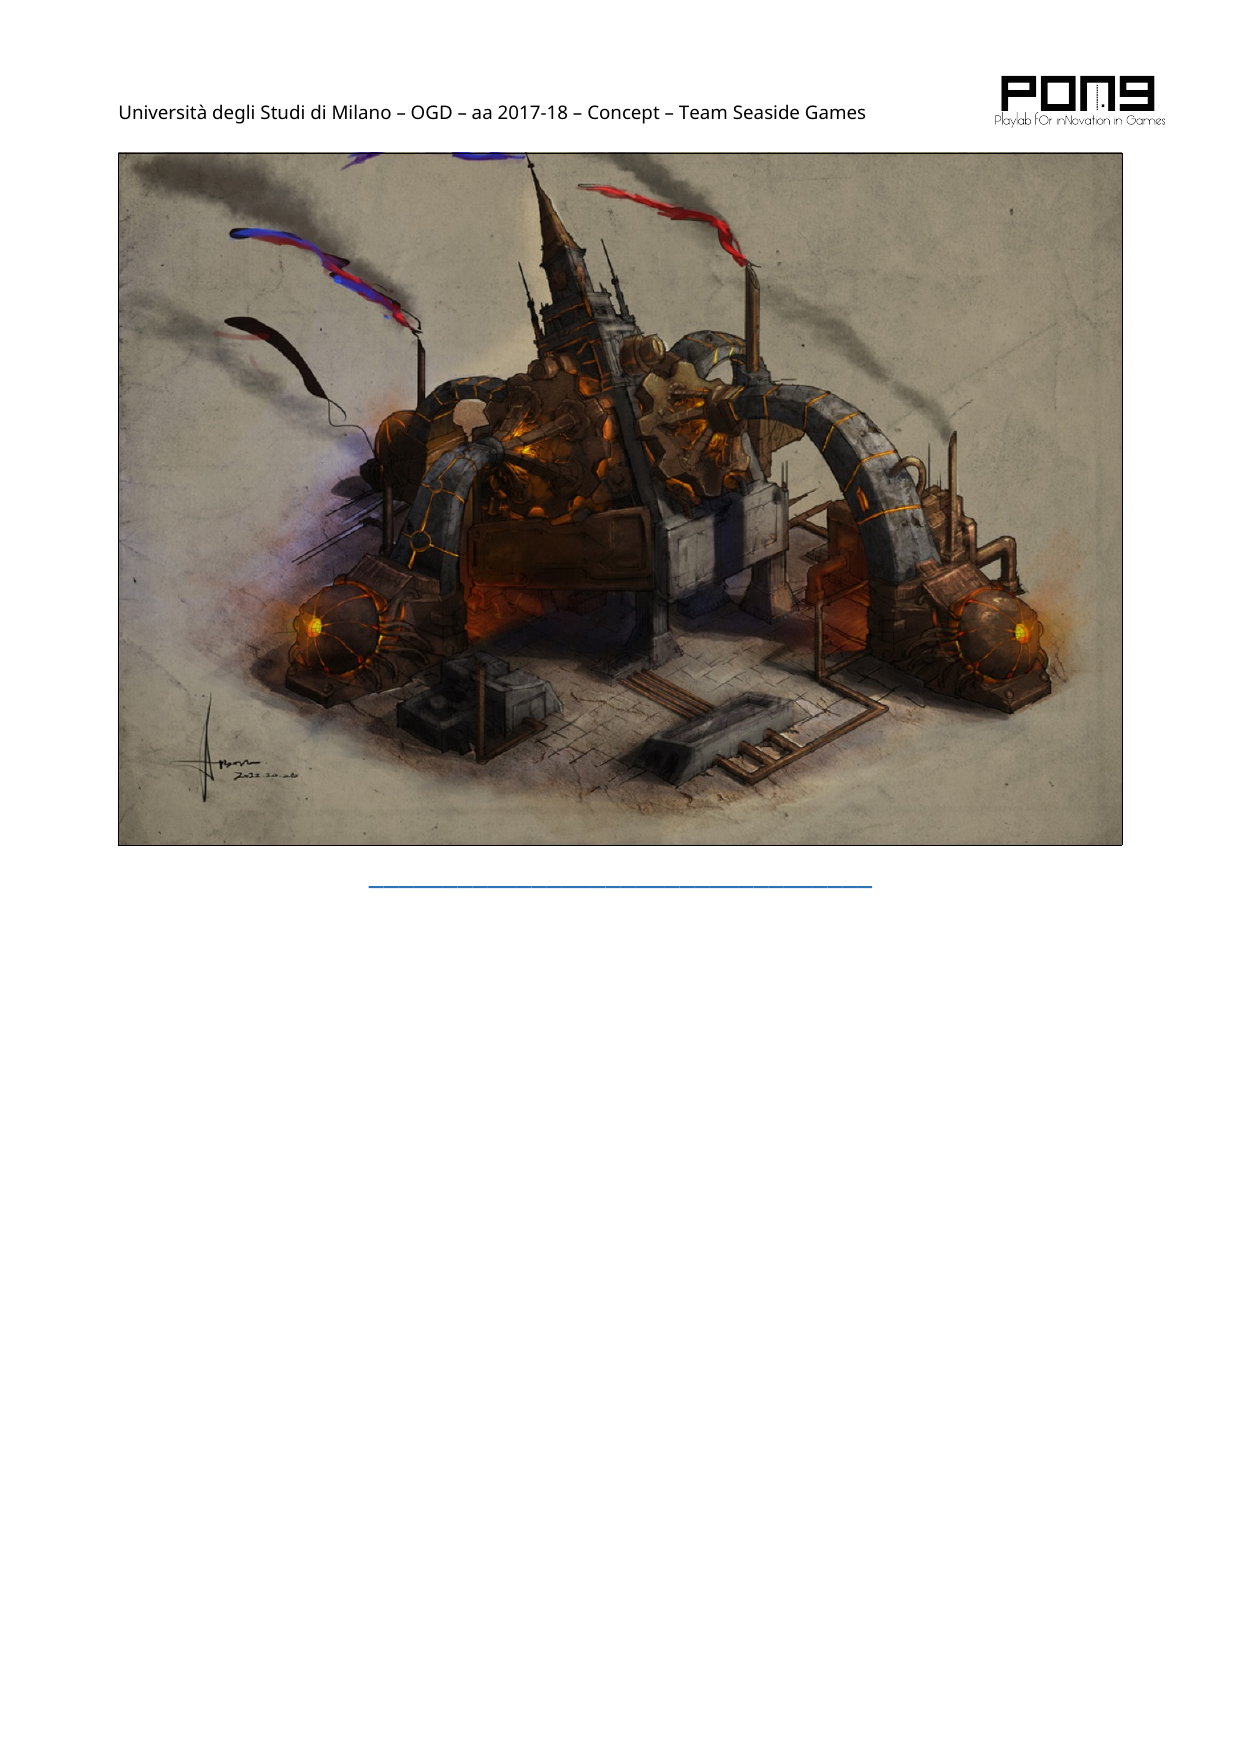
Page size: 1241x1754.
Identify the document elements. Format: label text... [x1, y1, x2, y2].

picture [995, 75, 1166, 128]
text __________________________________ [118, 846, 1122, 894]
picture [119, 154, 1122, 845]
